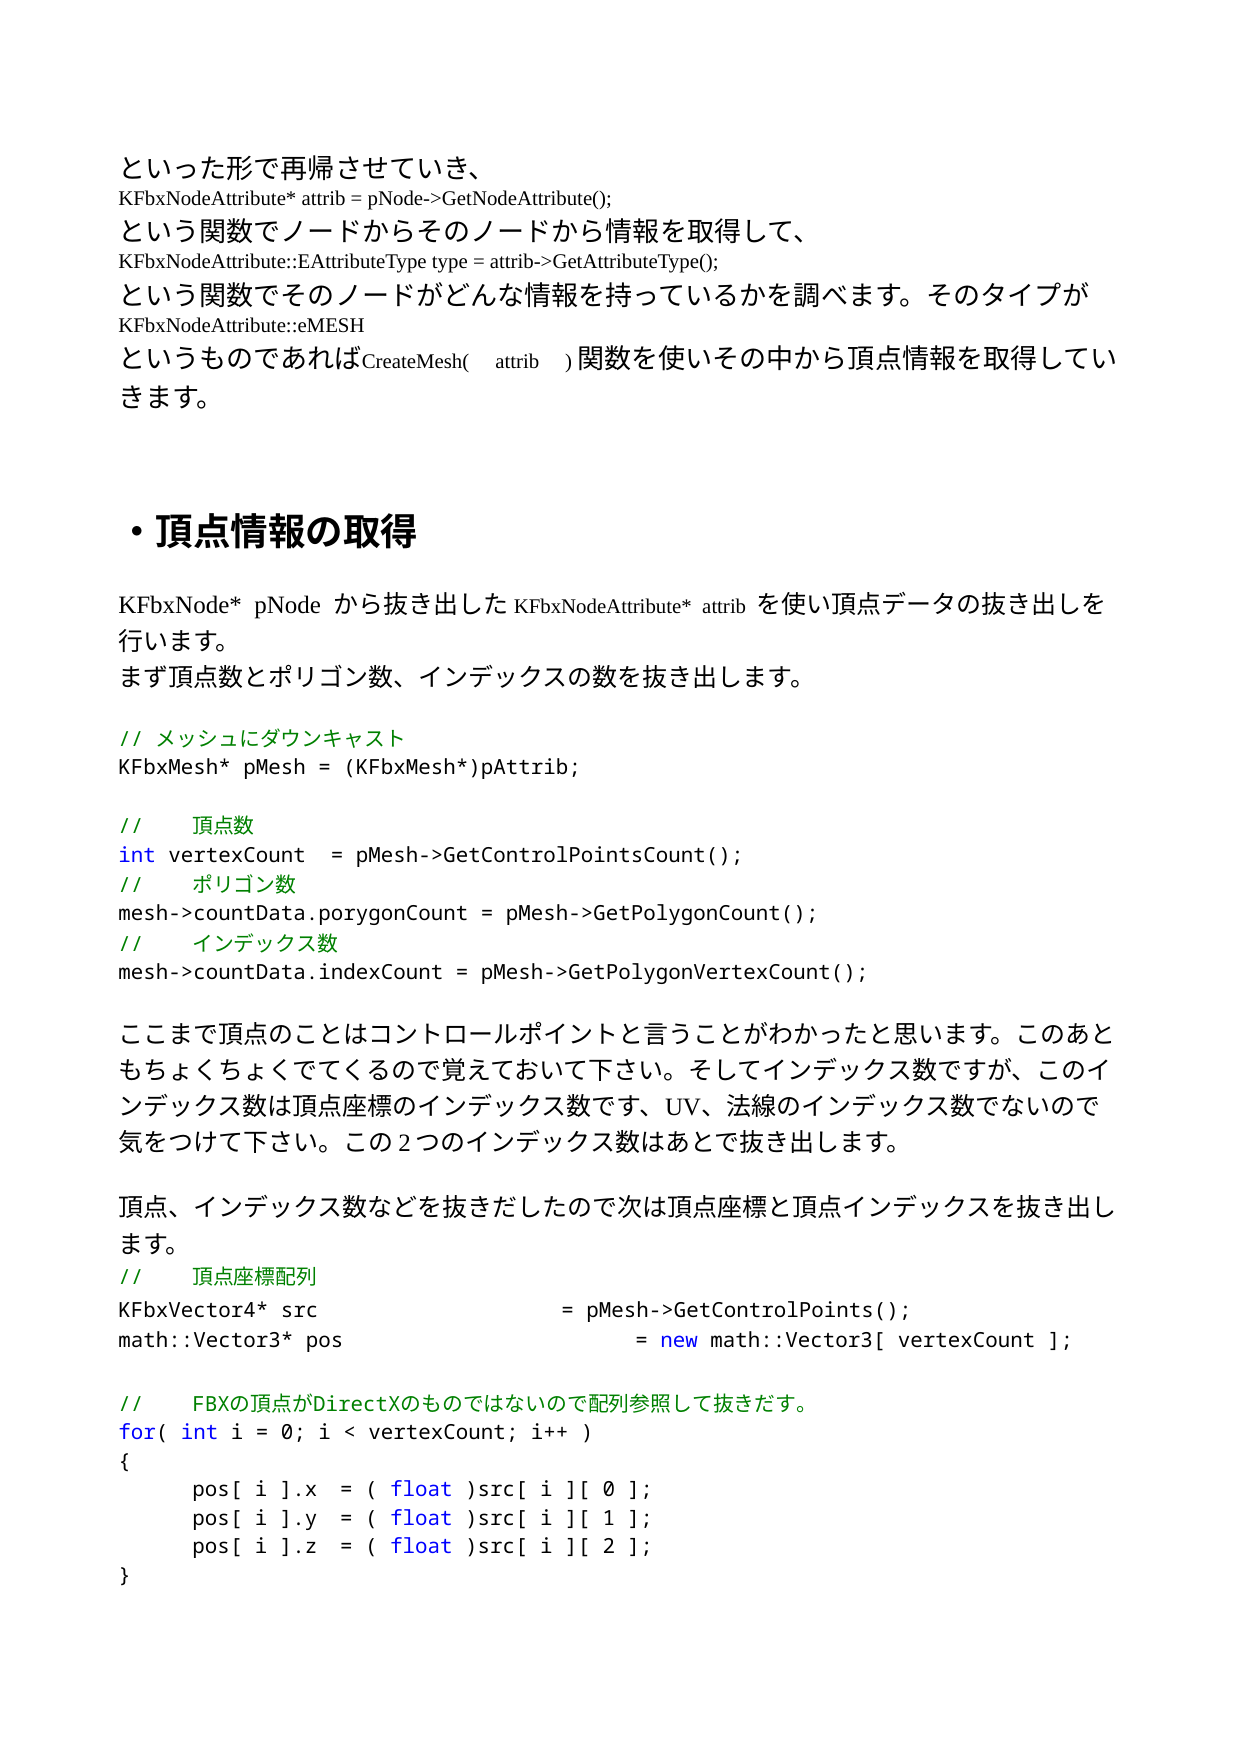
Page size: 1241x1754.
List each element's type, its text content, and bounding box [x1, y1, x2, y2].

text 頂点、インデックス数などを抜きだしたので次は頂点座標と頂点インデックスを抜き出します。 [118, 1188, 1122, 1260]
text KFbxNode* pNode から抜き出したKFbxNodeAttribute* attrib を使い頂点データの抜き出しを行います。 [118, 585, 1122, 657]
text pos[ i ].y = ( float )src[ i ][ 1 ]; [118, 1503, 1122, 1531]
text という関数でノードからそのノードから情報を取得して、 [118, 210, 1122, 249]
text ・頂点情報の取得 [118, 502, 1122, 556]
text // メッシュにダウンキャスト [118, 722, 1122, 752]
text // ポリゴン数 [118, 868, 1122, 898]
text } [118, 1560, 1122, 1588]
text まず頂点数とポリゴン数、インデックスの数を抜き出します。 [118, 657, 1122, 693]
text math::Vector3* pos = new math::Vector3[ vertexCount ]; [118, 1325, 1122, 1353]
text // FBXの頂点がDirectXのものではないので配列参照して抜きだす。 [118, 1387, 1122, 1417]
text for( int i = 0; i < vertexCount; i++ ) [118, 1417, 1122, 1446]
text // インデックス数 [118, 927, 1122, 957]
text ここまで頂点のことはコントロールポイントと言うことがわかったと思います。このあともちょくちょくでてくるので覚えておいて下さい。そしてインデックス数ですが、このインデックス数は頂点座標のインデックス数です、UV、法線のインデックス数でないので気をつけて下さい。この2つのインデックス数はあとで抜き出します。 [118, 1014, 1122, 1159]
text mesh->countData.porygonCount = pMesh->GetPolygonCount(); [118, 898, 1122, 927]
text KFbxVector4* src = pMesh->GetControlPoints(); [118, 1291, 1122, 1325]
text という関数でそのノードがどんな情報を持っているかを調べます。そのタイプが [118, 273, 1122, 313]
text mesh->countData.indexCount = pMesh->GetPolygonVertexCount(); [118, 957, 1122, 986]
text // 頂点数 [118, 809, 1122, 840]
text pos[ i ].z = ( float )src[ i ][ 2 ]; [118, 1531, 1122, 1560]
text pos[ i ].x = ( float )src[ i ][ 0 ]; [118, 1474, 1122, 1503]
text int vertexCount = pMesh->GetControlPointsCount(); [118, 840, 1122, 868]
text { [118, 1446, 1122, 1474]
text KFbxNodeAttribute* attrib = pNode->GetNodeAttribute(); [118, 186, 1122, 210]
text KFbxNodeAttribute::EAttributeType type = attrib->GetAttributeType(); [118, 249, 1122, 273]
text KFbxNodeAttribute::eMESH [118, 313, 1122, 337]
text といった形で再帰させていき、 [118, 147, 1122, 186]
text KFbxMesh* pMesh = (KFbxMesh*)pAttrib; [118, 752, 1122, 781]
text というものであればCreateMesh( attrib ) 関数を使いその中から頂点情報を取得していきます。 [118, 337, 1122, 415]
text // 頂点座標配列 [118, 1260, 1122, 1291]
